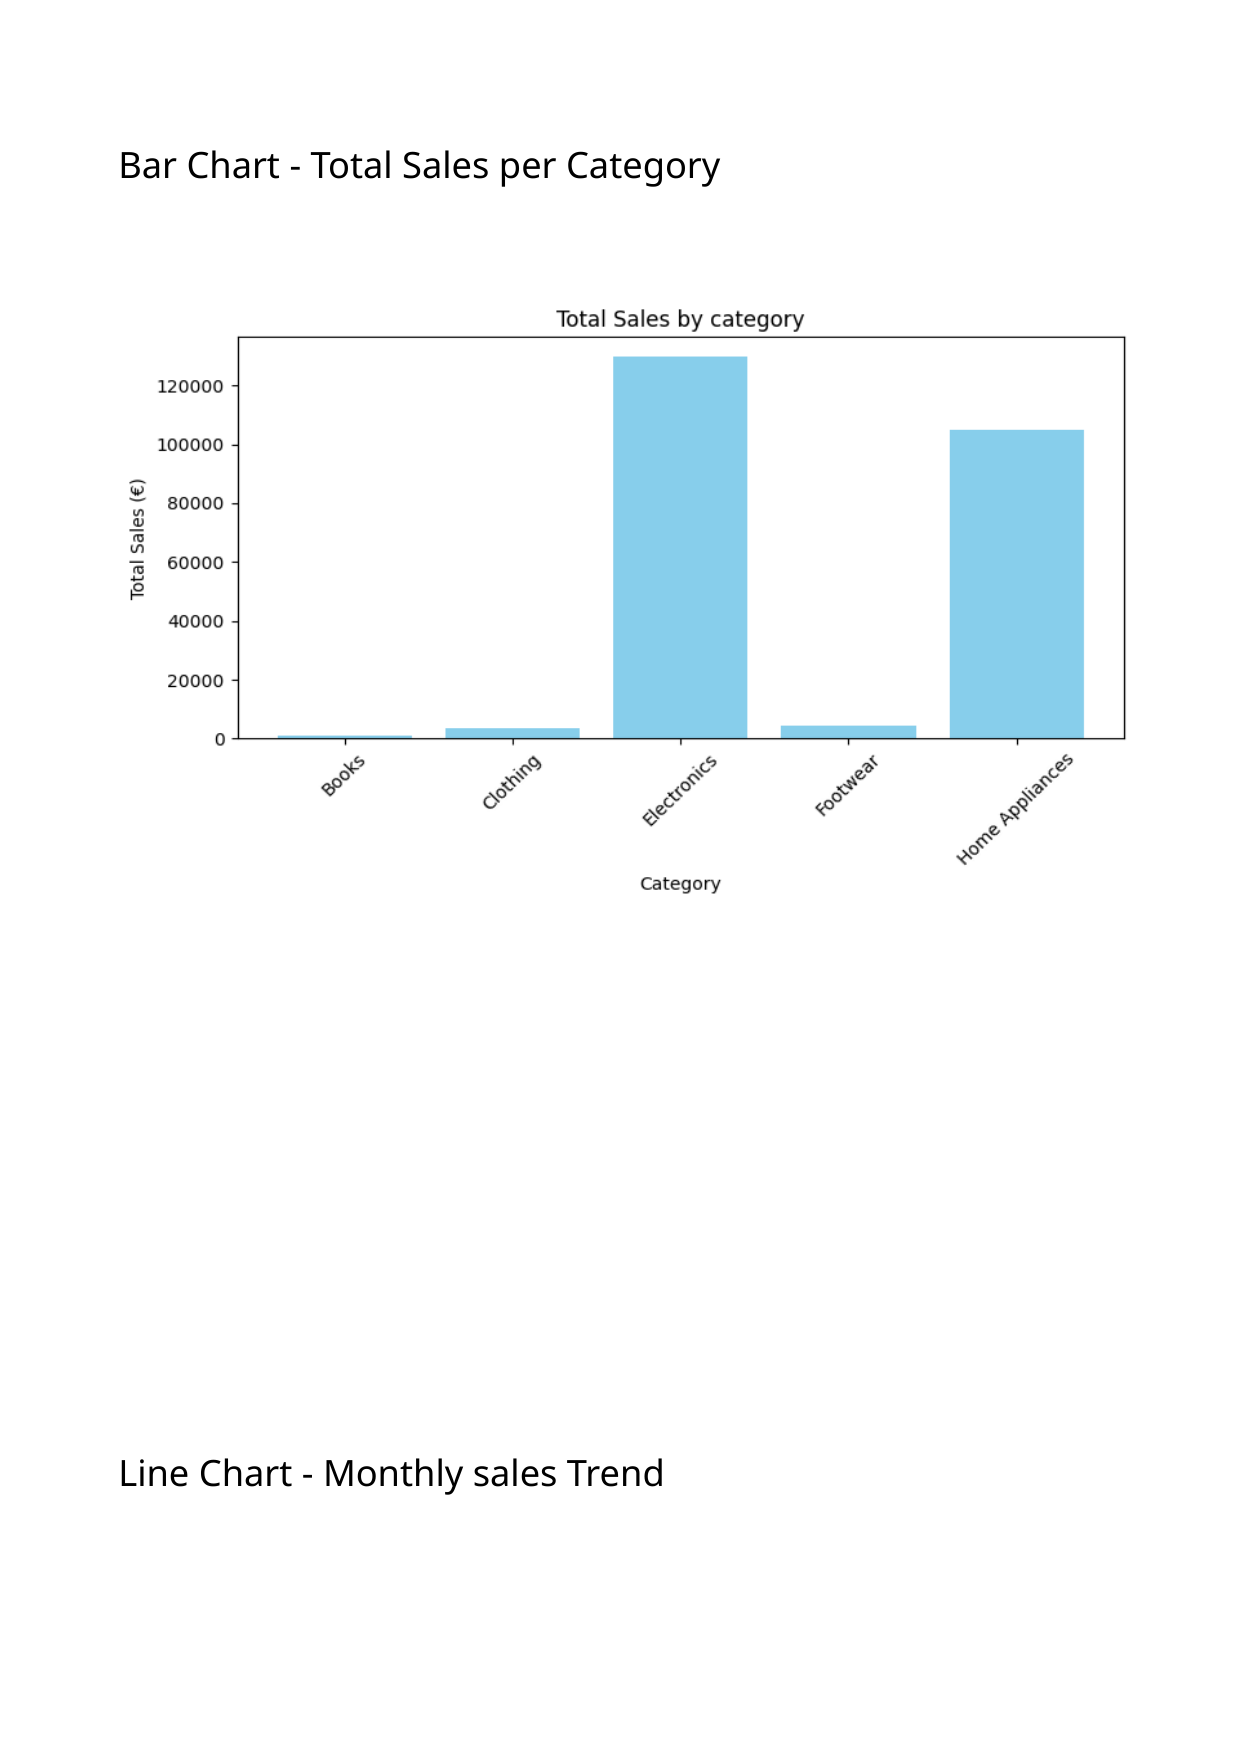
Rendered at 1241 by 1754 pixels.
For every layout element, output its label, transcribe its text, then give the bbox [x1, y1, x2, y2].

subtitle Bar Chart - Total Sales per Category [118, 139, 1122, 189]
picture [118, 297, 1137, 906]
text Line Chart - Monthly sales Trend [118, 1448, 1122, 1497]
